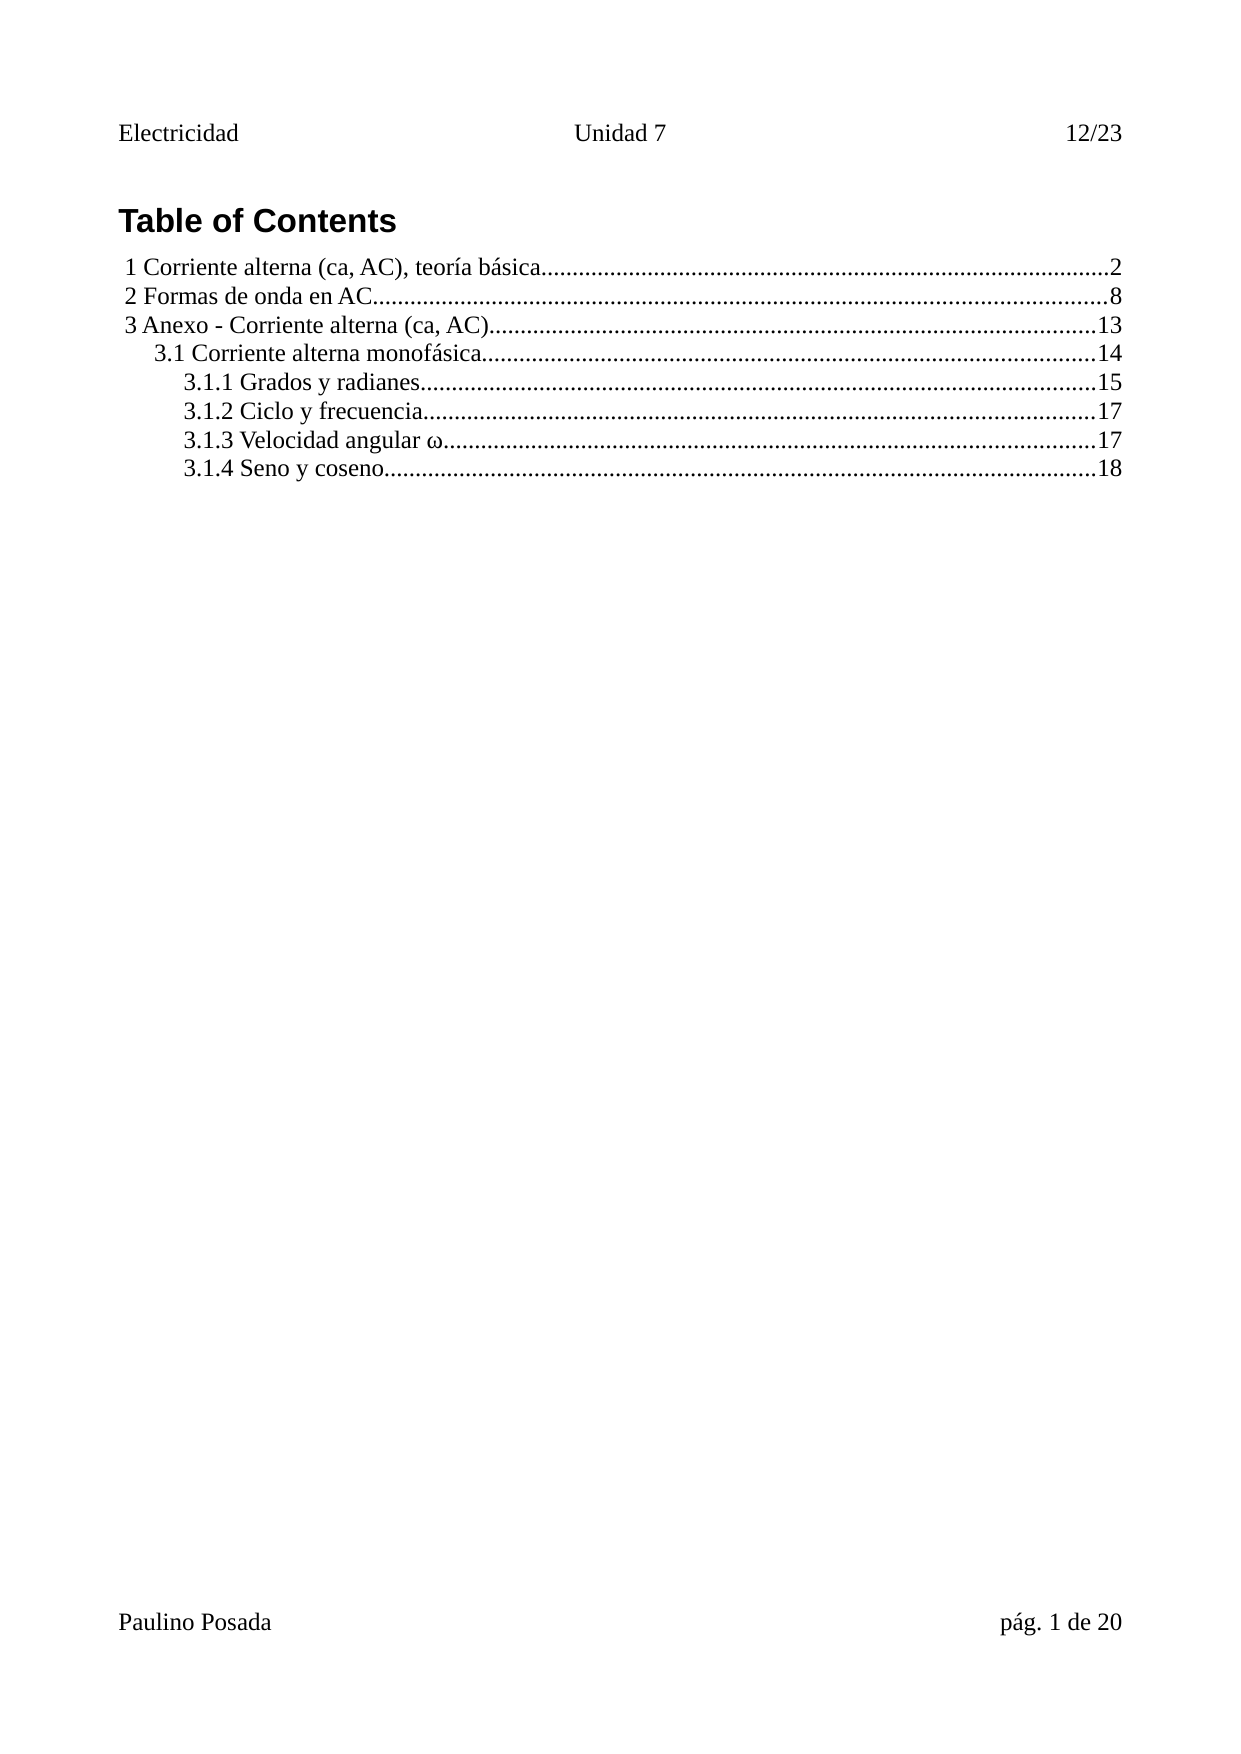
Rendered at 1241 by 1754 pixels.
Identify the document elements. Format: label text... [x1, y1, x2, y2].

text 1 Corriente alterna (ca, AC), teoría básica 2 [118, 252, 1122, 281]
text 3.1.1 Grados y radianes 15 [177, 367, 1122, 396]
subtitle Table of Contents [118, 201, 1122, 240]
text 3.1 Corriente alterna monofásica 14 [148, 338, 1122, 367]
text 2 Formas de onda en AC 8 [118, 281, 1122, 310]
text 3.1.3 Velocidad angular ω 17 [177, 425, 1122, 453]
text 3 Anexo - Corriente alterna (ca, AC) 13 [118, 310, 1122, 338]
text 3.1.4 Seno y coseno 18 [177, 453, 1122, 482]
text 3.1.2 Ciclo y frecuencia 17 [177, 396, 1122, 425]
